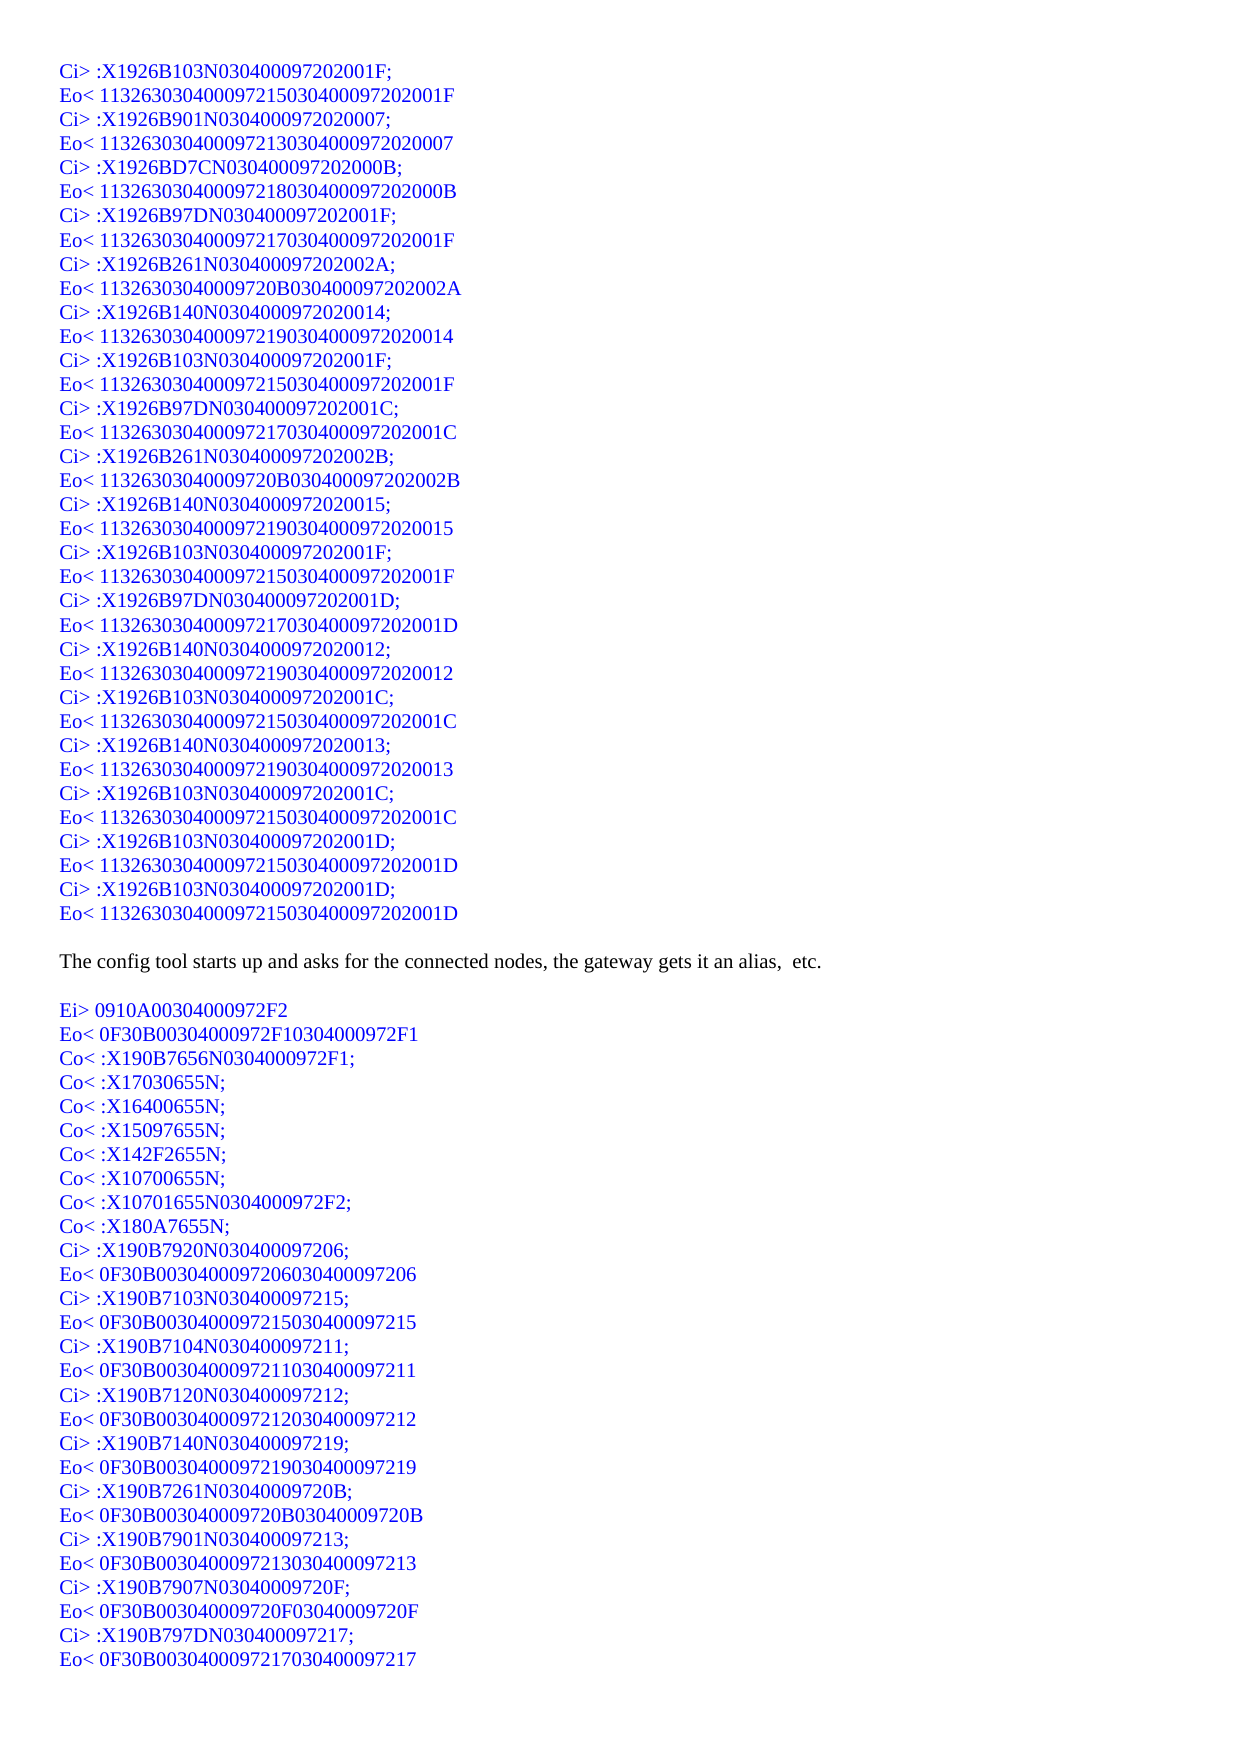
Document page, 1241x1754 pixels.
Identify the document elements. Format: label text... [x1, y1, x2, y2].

text Eo< 0F30B0030400097215030400097215 [59, 1310, 1181, 1334]
text Eo< 0F30B0030400097206030400097206 [59, 1262, 1181, 1286]
text Ci> :X1926B97DN030400097202001D; [59, 588, 1181, 612]
text Ci> :X1926B140N0304000972020014; [59, 300, 1181, 324]
text Eo< 0F30B0030400097211030400097211 [59, 1358, 1181, 1382]
text Eo< 1132630304000972190304000972020014 [59, 324, 1181, 348]
text Eo< 113263030400097215030400097202001D [59, 901, 1181, 925]
text Co< :X17030655N; [59, 1070, 1181, 1094]
text Co< :X10701655N0304000972F2; [59, 1190, 1181, 1214]
text Ci> :X190B7901N030400097213; [59, 1527, 1181, 1551]
text Eo< 113263030400097215030400097202001C [59, 805, 1181, 829]
text Co< :X190B7656N0304000972F1; [59, 1046, 1181, 1070]
text Ci> :X1926B901N0304000972020007; [59, 107, 1181, 131]
text Ci> :X1926B103N030400097202001D; [59, 829, 1181, 853]
text Ci> :X1926BD7CN030400097202000B; [59, 155, 1181, 179]
text Eo< 113263030400097218030400097202000B [59, 179, 1181, 203]
text Ci> :X1926B103N030400097202001F; [59, 348, 1181, 372]
text Ci> :X1926B261N030400097202002B; [59, 444, 1181, 468]
text Ci> :X1926B97DN030400097202001F; [59, 203, 1181, 227]
text Eo< 113263030400097215030400097202001F [59, 372, 1181, 396]
text Ci> :X190B7261N03040009720B; [59, 1479, 1181, 1503]
text Co< :X180A7655N; [59, 1214, 1181, 1238]
text Co< :X142F2655N; [59, 1142, 1181, 1166]
text Eo< 113263030400097215030400097202001F [59, 83, 1181, 107]
text Ci> :X190B7920N030400097206; [59, 1238, 1181, 1262]
text Ci> :X1926B140N0304000972020012; [59, 637, 1181, 661]
text Ci> :X190B7104N030400097211; [59, 1334, 1181, 1358]
text Co< :X10700655N; [59, 1166, 1181, 1190]
text Eo< 0F30B0030400097219030400097219 [59, 1455, 1181, 1479]
text Ci> :X1926B97DN030400097202001C; [59, 396, 1181, 420]
text Ci> :X1926B103N030400097202001D; [59, 877, 1181, 901]
text Ci> :X1926B140N0304000972020013; [59, 733, 1181, 757]
text Ci> :X1926B103N030400097202001F; [59, 59, 1181, 83]
text Eo< 11326303040009720B030400097202002B [59, 468, 1181, 492]
text Eo< 0F30B0030400097217030400097217 [59, 1647, 1181, 1671]
text Eo< 1132630304000972130304000972020007 [59, 131, 1181, 155]
text Eo< 11326303040009720B030400097202002A [59, 276, 1181, 300]
text Eo< 113263030400097217030400097202001C [59, 420, 1181, 444]
text Ci> :X1926B103N030400097202001C; [59, 685, 1181, 709]
text Eo< 0F30B00304000972F10304000972F1 [59, 1022, 1181, 1046]
text Eo< 113263030400097215030400097202001C [59, 709, 1181, 733]
text Eo< 1132630304000972190304000972020012 [59, 661, 1181, 685]
text Eo< 0F30B0030400097212030400097212 [59, 1407, 1181, 1431]
text Eo< 0F30B003040009720B03040009720B [59, 1503, 1181, 1527]
text Ci> :X1926B140N0304000972020015; [59, 492, 1181, 516]
text Eo< 0F30B003040009720F03040009720F [59, 1599, 1181, 1623]
text Ci> :X1926B103N030400097202001F; [59, 540, 1181, 564]
text Eo< 113263030400097217030400097202001D [59, 612, 1181, 637]
text Eo< 113263030400097217030400097202001F [59, 227, 1181, 252]
text Ci> :X190B7140N030400097219; [59, 1431, 1181, 1455]
text Ci> :X1926B261N030400097202002A; [59, 252, 1181, 276]
text Ci> :X190B7103N030400097215; [59, 1286, 1181, 1310]
text Ei> 0910A00304000972F2 [59, 997, 1181, 1022]
text The config tool starts up and asks for the connected nodes, the gateway gets it an alias, etc. [59, 949, 1181, 973]
text Co< :X16400655N; [59, 1094, 1181, 1118]
text Eo< 0F30B0030400097213030400097213 [59, 1551, 1181, 1575]
text Co< :X15097655N; [59, 1118, 1181, 1142]
text Eo< 113263030400097215030400097202001F [59, 564, 1181, 588]
text Ci> :X190B797DN030400097217; [59, 1623, 1181, 1647]
text Ci> :X190B7907N03040009720F; [59, 1575, 1181, 1599]
text Ci> :X1926B103N030400097202001C; [59, 781, 1181, 805]
text Eo< 1132630304000972190304000972020013 [59, 757, 1181, 781]
text Ci> :X190B7120N030400097212; [59, 1382, 1181, 1407]
text Eo< 1132630304000972190304000972020015 [59, 516, 1181, 540]
text Eo< 113263030400097215030400097202001D [59, 853, 1181, 877]
